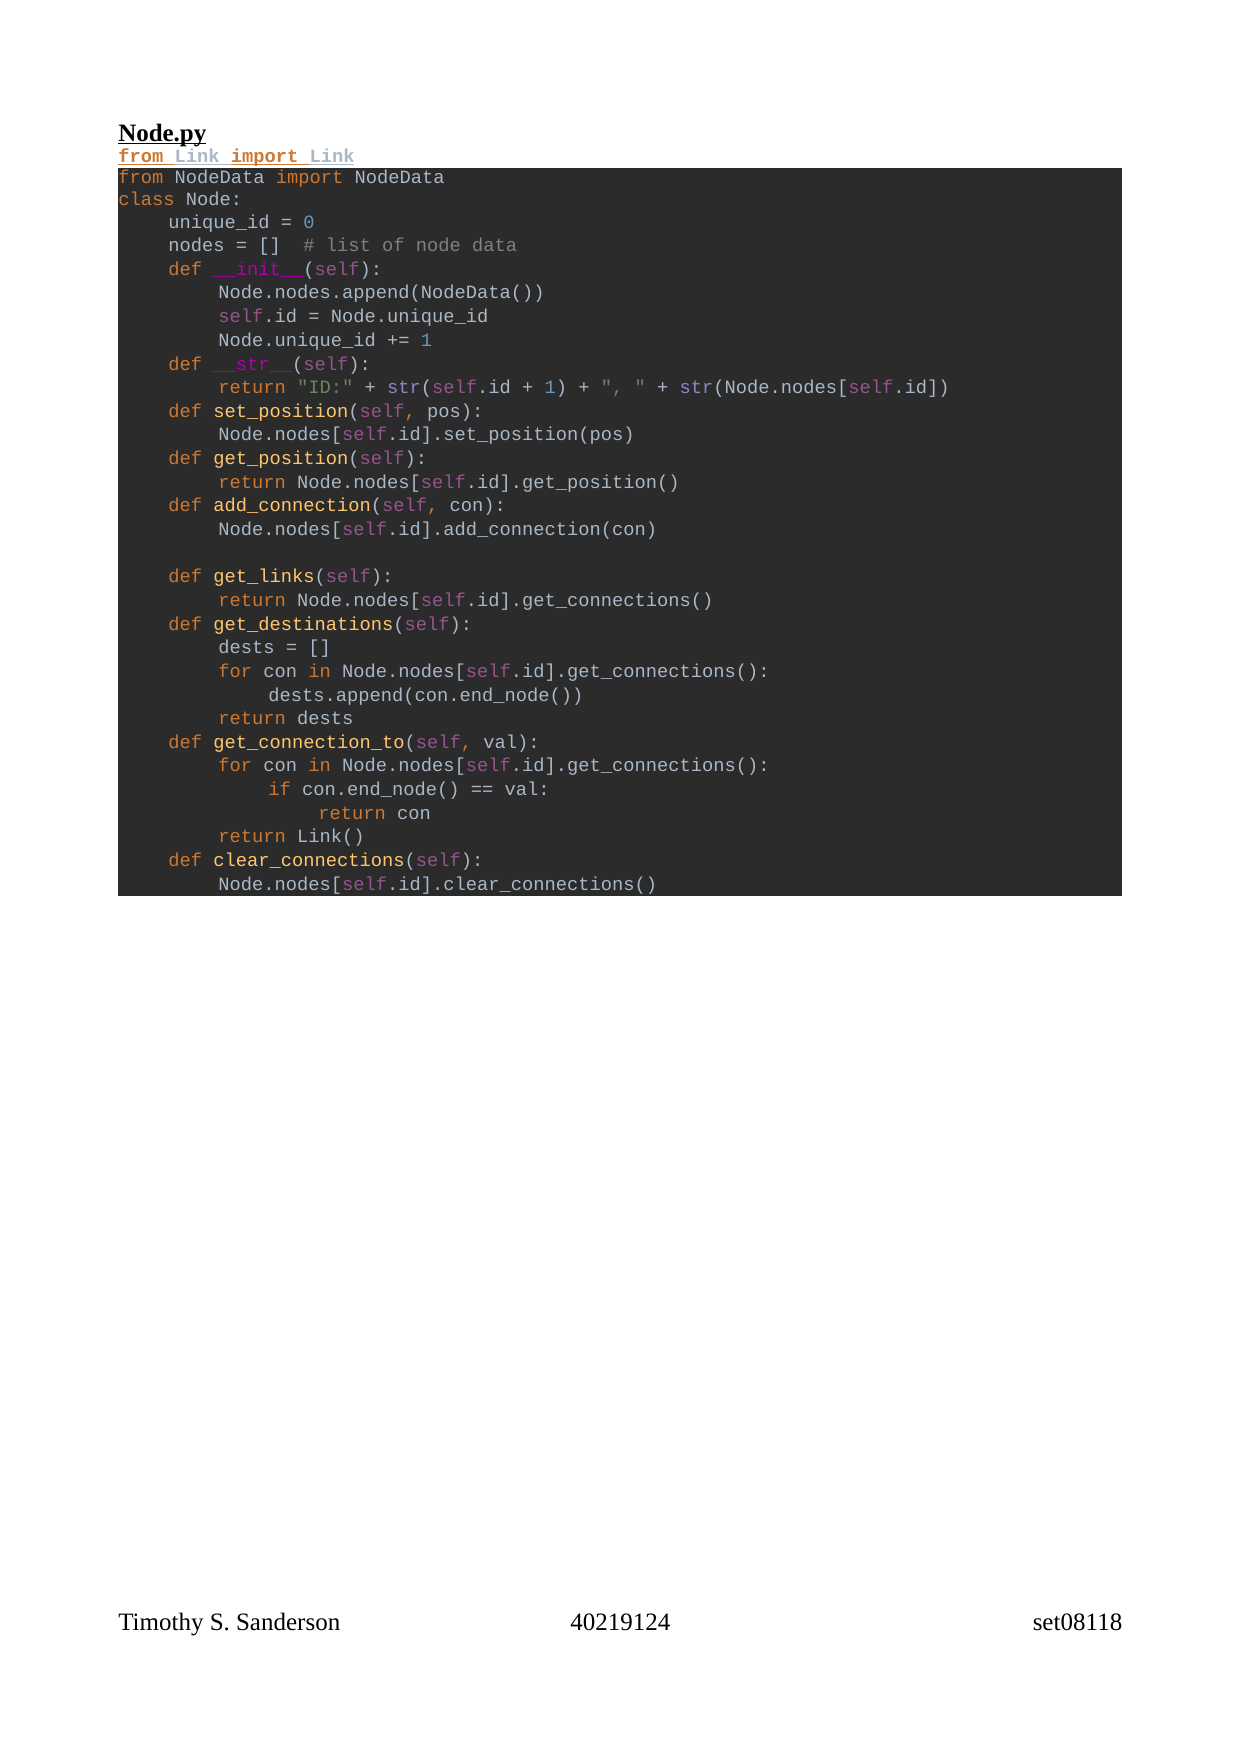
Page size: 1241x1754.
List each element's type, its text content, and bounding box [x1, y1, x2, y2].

text from Link import Link [118, 147, 1122, 168]
text return Node.nodes[self.id].get_position() [118, 471, 1122, 494]
text for con in Node.nodes[self.id].get_connections(): [118, 660, 1122, 683]
text def __init__(self): [118, 258, 1122, 282]
text unique_id = 0 [118, 211, 1122, 234]
text Node.nodes[self.id].add_connection(con) [118, 518, 1122, 542]
text from NodeData import NodeData [118, 168, 1122, 189]
text def get_position(self): [118, 447, 1122, 471]
text class Node: [118, 189, 1122, 211]
text return "ID:" + str(self.id + 1) + ", " + str(Node.nodes[self.id]) [118, 376, 1122, 400]
text nodes = [] # list of node data [118, 234, 1122, 258]
text return Node.nodes[self.id].get_connections() [118, 589, 1122, 613]
text dests.append(con.end_node()) [118, 683, 1122, 707]
text Node.py [118, 118, 1122, 147]
text def __str__(self): [118, 352, 1122, 376]
text Node.nodes[self.id].set_position(pos) [118, 423, 1122, 447]
text self.id = Node.unique_id [118, 305, 1122, 329]
text for con in Node.nodes[self.id].get_connections(): [118, 754, 1122, 778]
text return Link() [118, 825, 1122, 849]
text return dests [118, 707, 1122, 731]
text Node.unique_id += 1 [118, 329, 1122, 352]
text return con [118, 802, 1122, 825]
text dests = [] [118, 636, 1122, 660]
text def get_destinations(self): [118, 613, 1122, 636]
text def add_connection(self, con): [118, 494, 1122, 518]
text def get_connection_to(self, val): [118, 731, 1122, 754]
text Node.nodes[self.id].clear_connections() [118, 873, 1122, 896]
text def get_links(self): [118, 565, 1122, 589]
text def set_position(self, pos): [118, 400, 1122, 423]
text def clear_connections(self): [118, 849, 1122, 873]
text Node.nodes.append(NodeData()) [118, 282, 1122, 305]
text if con.end_node() == val: [118, 778, 1122, 802]
